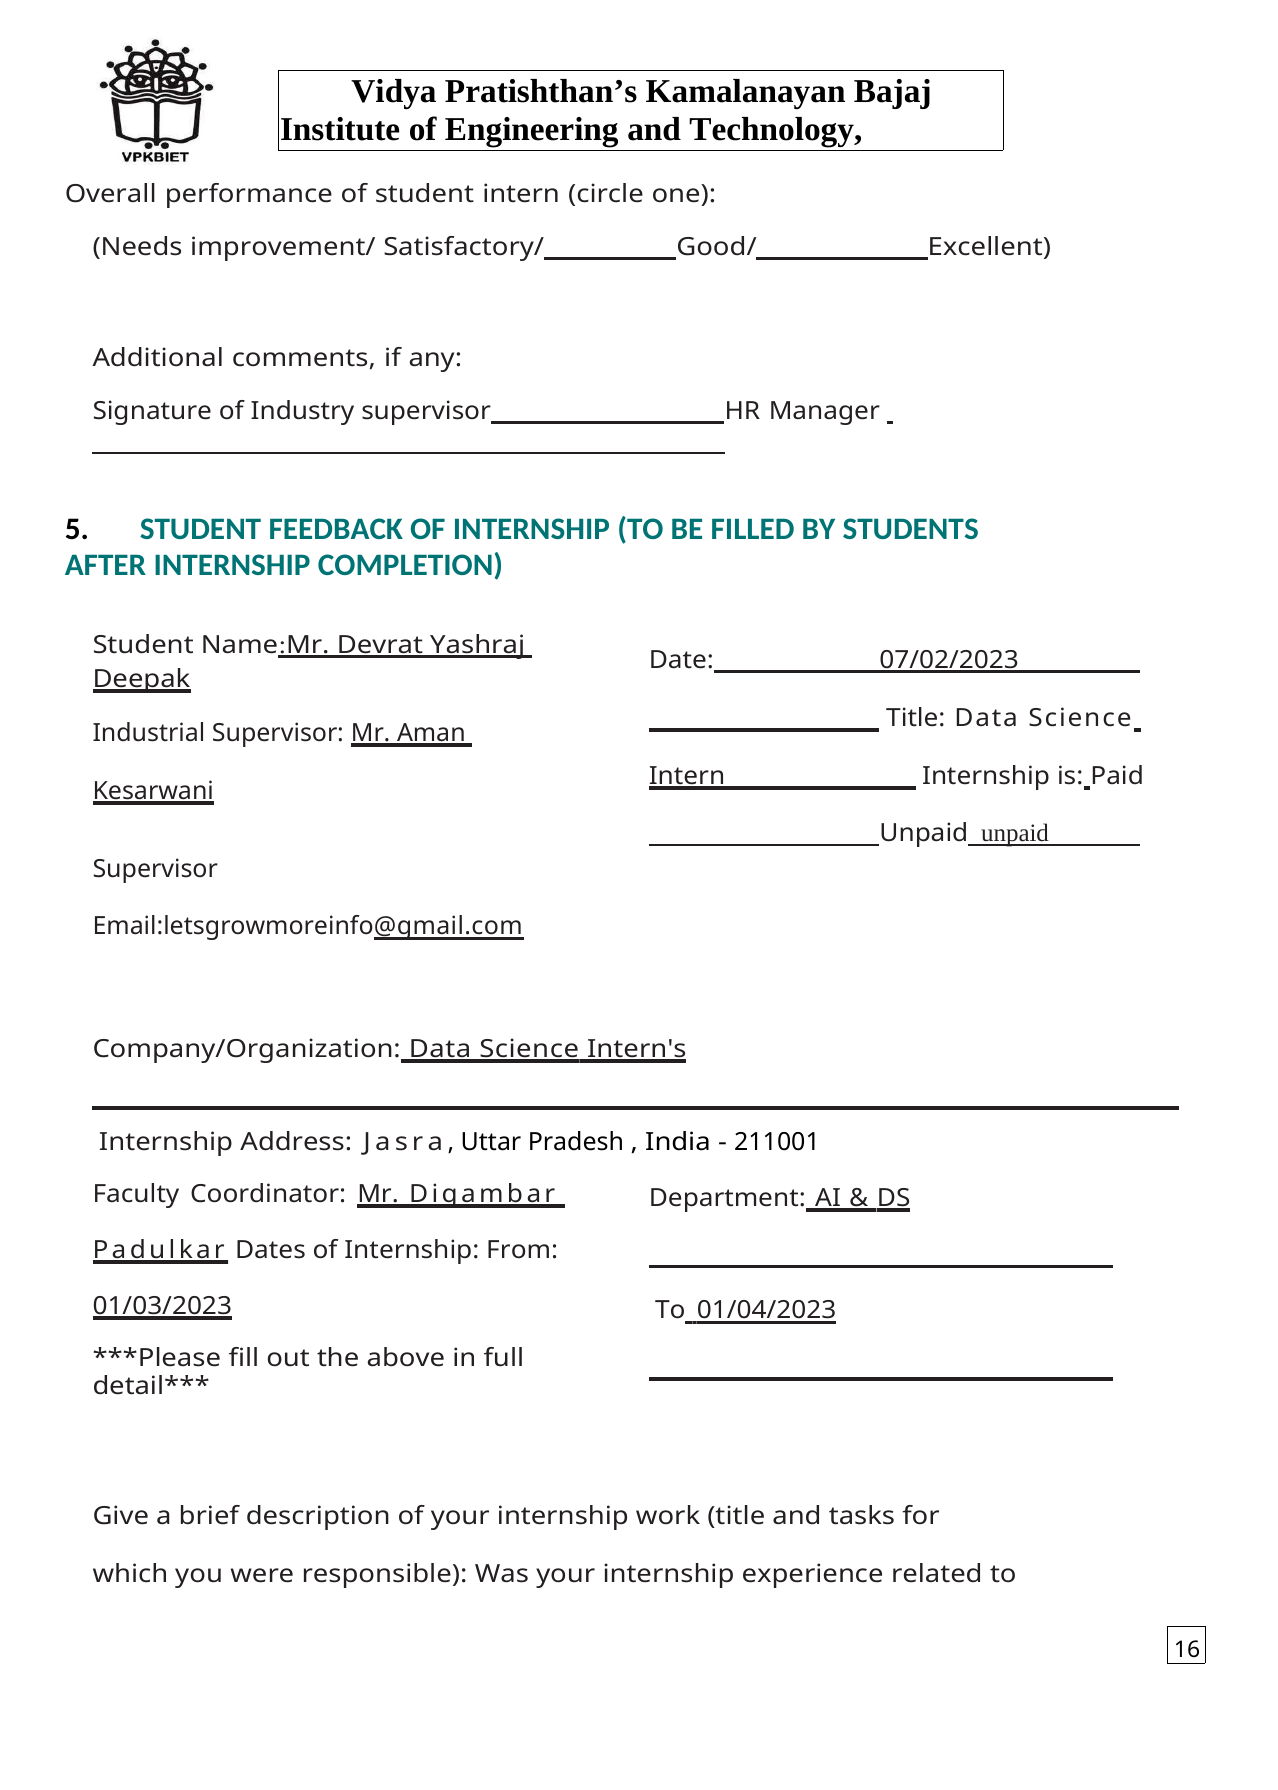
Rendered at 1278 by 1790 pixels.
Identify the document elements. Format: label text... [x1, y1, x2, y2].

text Internship Address: Jasra, Uttar Pradesh , India - 211001 [92, 1110, 1179, 1160]
text ***Please fill out the above in full detail*** [92, 1344, 635, 1400]
text Department: AI & DS [648, 1180, 1113, 1265]
text To 01/04/2023 [648, 1266, 1113, 1377]
text Give a brief description of your internship work (title and tasks for which you were responsible): Was your internship experience related to your major area of study? [92, 1498, 1022, 1589]
text Date: 07/02/2023 Title: Data Science Intern Internship is: Paid Unpaid unpaid [648, 642, 1167, 849]
text Additional comments, if any: [92, 340, 1212, 374]
text Industrial Supervisor: Mr. Aman Kesarwani [92, 714, 554, 806]
text Overall performance of student intern (circle one): [64, 176, 1212, 210]
text Company/Organization: Data Science Intern's [92, 1019, 1179, 1106]
text Faculty Coordinator: Mr. Digambar Padulkar Dates of Internship: From: 01/03/2023 [92, 1176, 635, 1322]
text (Needs improvement/ Satisfactory/ Good/ Excellent) [92, 229, 1212, 263]
text Supervisor Email:letsgrowmoreinfo@gmail.com [92, 850, 554, 942]
text Student Name:Mr. Devrat Yashraj Deepak [92, 626, 554, 694]
subtitle STUDENT FEEDBACK OF INTERNSHIP (TO BE FILLED BY STUDENTS AFTER INTERNSHIP COMPLETION) [64, 509, 1048, 584]
text Signature of Industry supervisor HR Manager [92, 392, 1212, 455]
